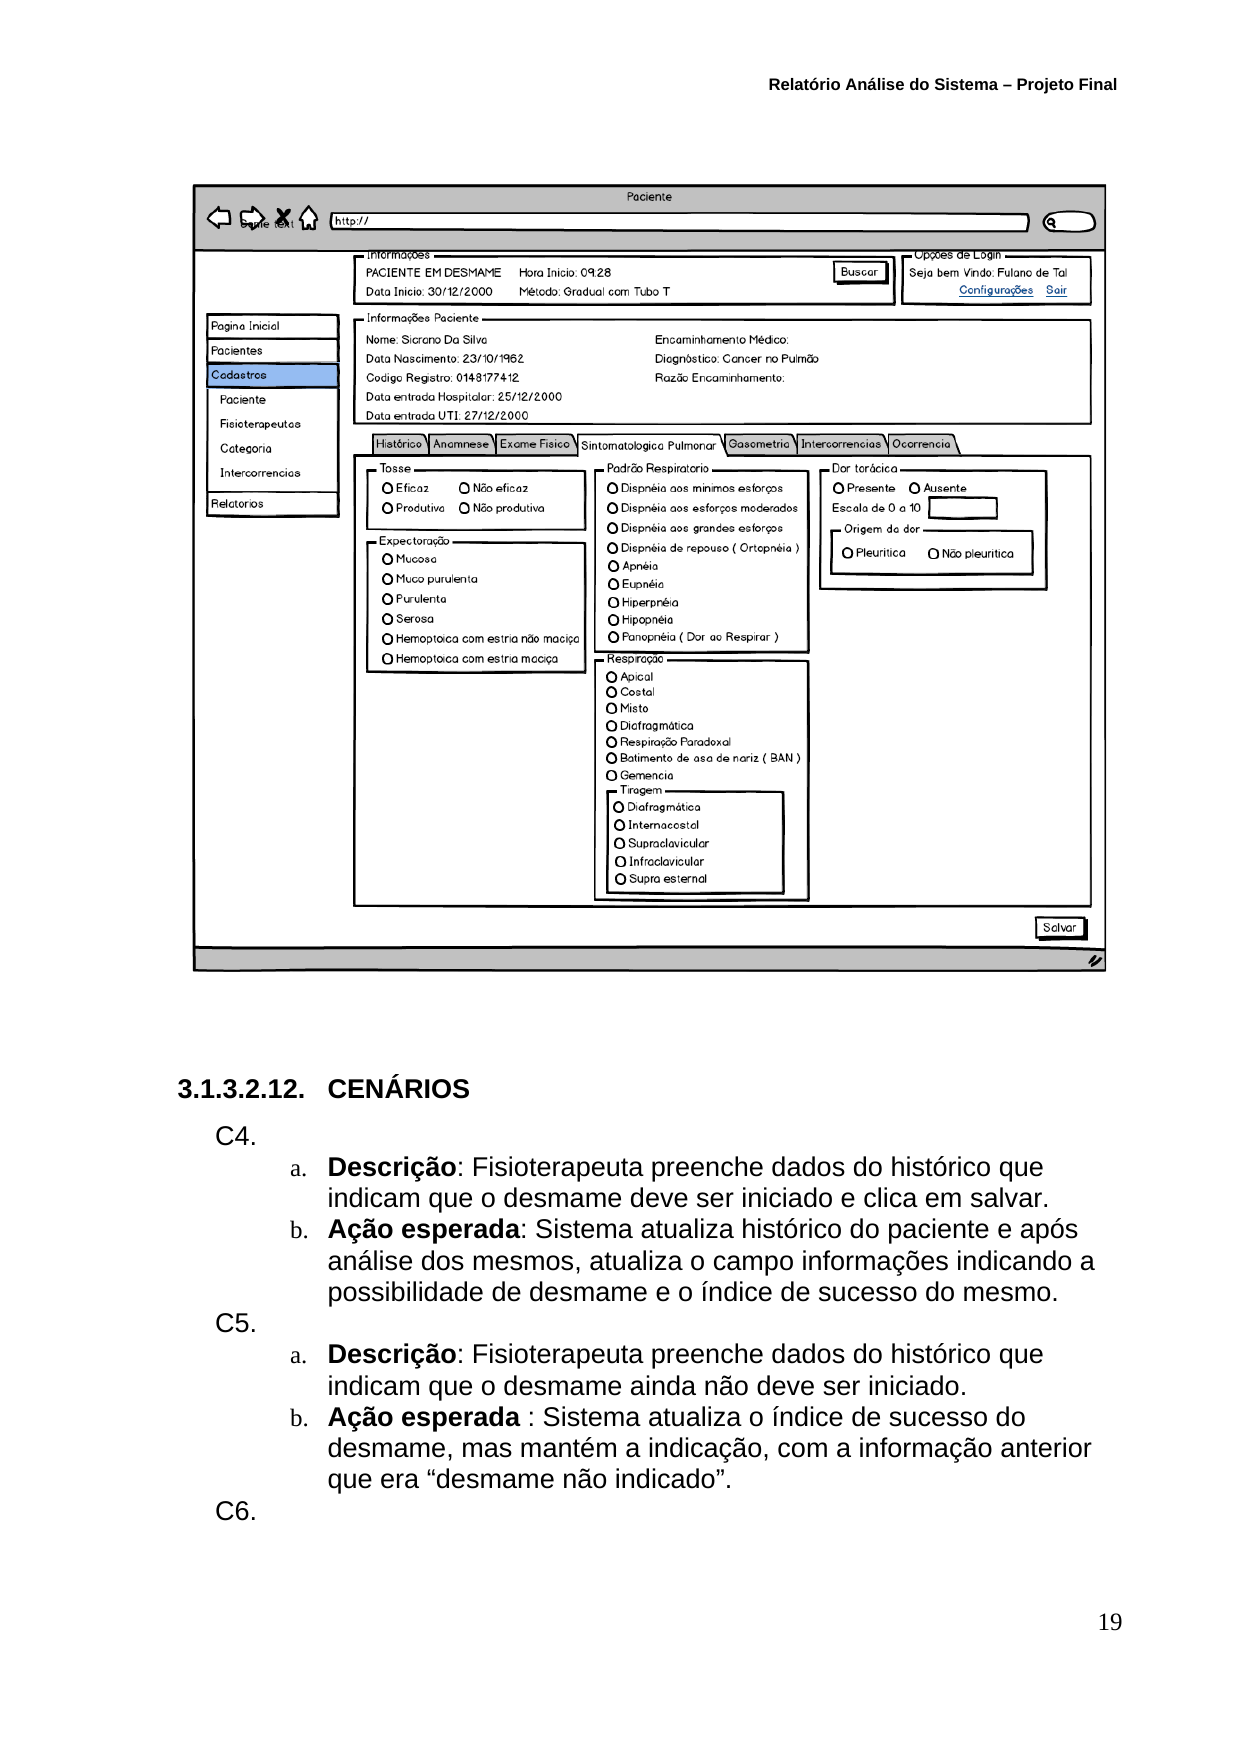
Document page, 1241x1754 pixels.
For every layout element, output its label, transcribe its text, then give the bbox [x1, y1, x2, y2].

list Descrição: Fisioterapeuta preenche dados do histórico que indicam que o desmame ainda não deve ser iniciado. [290, 1338, 1122, 1401]
list Descrição: Fisioterapeuta preenche dados do histórico que indicam que o desmame deve ser iniciado e clica em salvar. [290, 1151, 1122, 1213]
list Ação esperada: Sistema atualiza histórico do paciente e após análise dos mesmos, atualiza o campo informações indicando a possibilidade de desmame e o índice de sucesso do mesmo. [290, 1213, 1122, 1307]
subtitle cenários [177, 1073, 1122, 1104]
picture [192, 184, 1107, 972]
list Ação esperada : Sistema atualiza o índice de sucesso do desmame, mas mantém a indicação, com a informação anterior que era “desmame não indicado”. [290, 1401, 1122, 1495]
